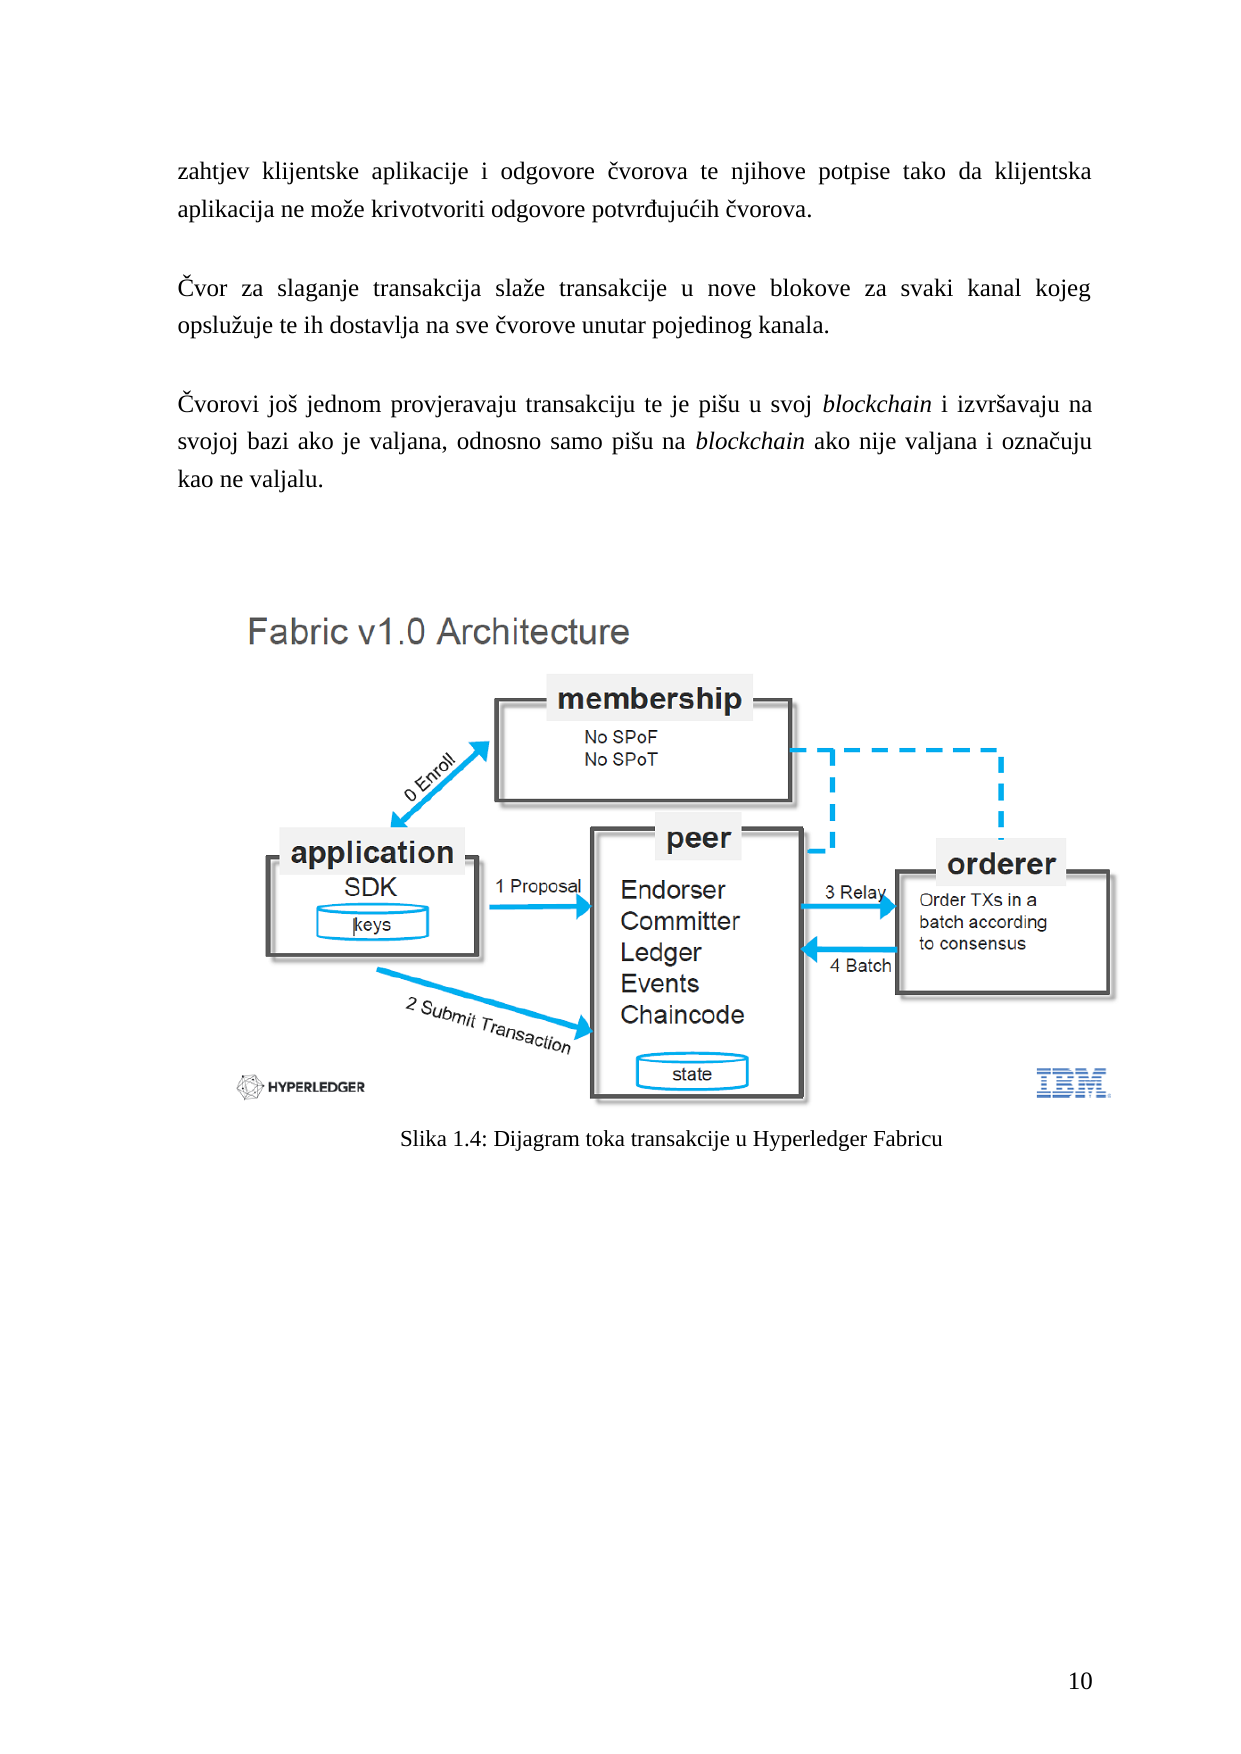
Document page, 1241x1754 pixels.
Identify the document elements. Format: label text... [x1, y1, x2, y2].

text zahtjev klijentske aplikacije i odgovore čvorova te njihove potpise tako da klijentska aplikacija ne može krivotvoriti odgovore potvrđujućih čvorova. [177, 148, 1092, 223]
text Čvor za slaganje transakcija slaže transakcije u nove blokove za svaki kanal kojeg opslužuje te ih dostavlja na sve čvorove unutar pojedinog kanala. [177, 264, 1092, 339]
text Čvorovi još jednom provjeravaju transakciju te je pišu u svoj blockchain i izvršavaju na svojoj bazi ako je valjana, odnosno samo pišu na blockchain ako nije valjana i označuju kao ne valjalu. [177, 380, 1092, 493]
picture [213, 605, 1129, 1112]
text Slika 1.4: Dijagram toka transakcije u Hyperledger Fabricu [214, 1112, 1129, 1151]
